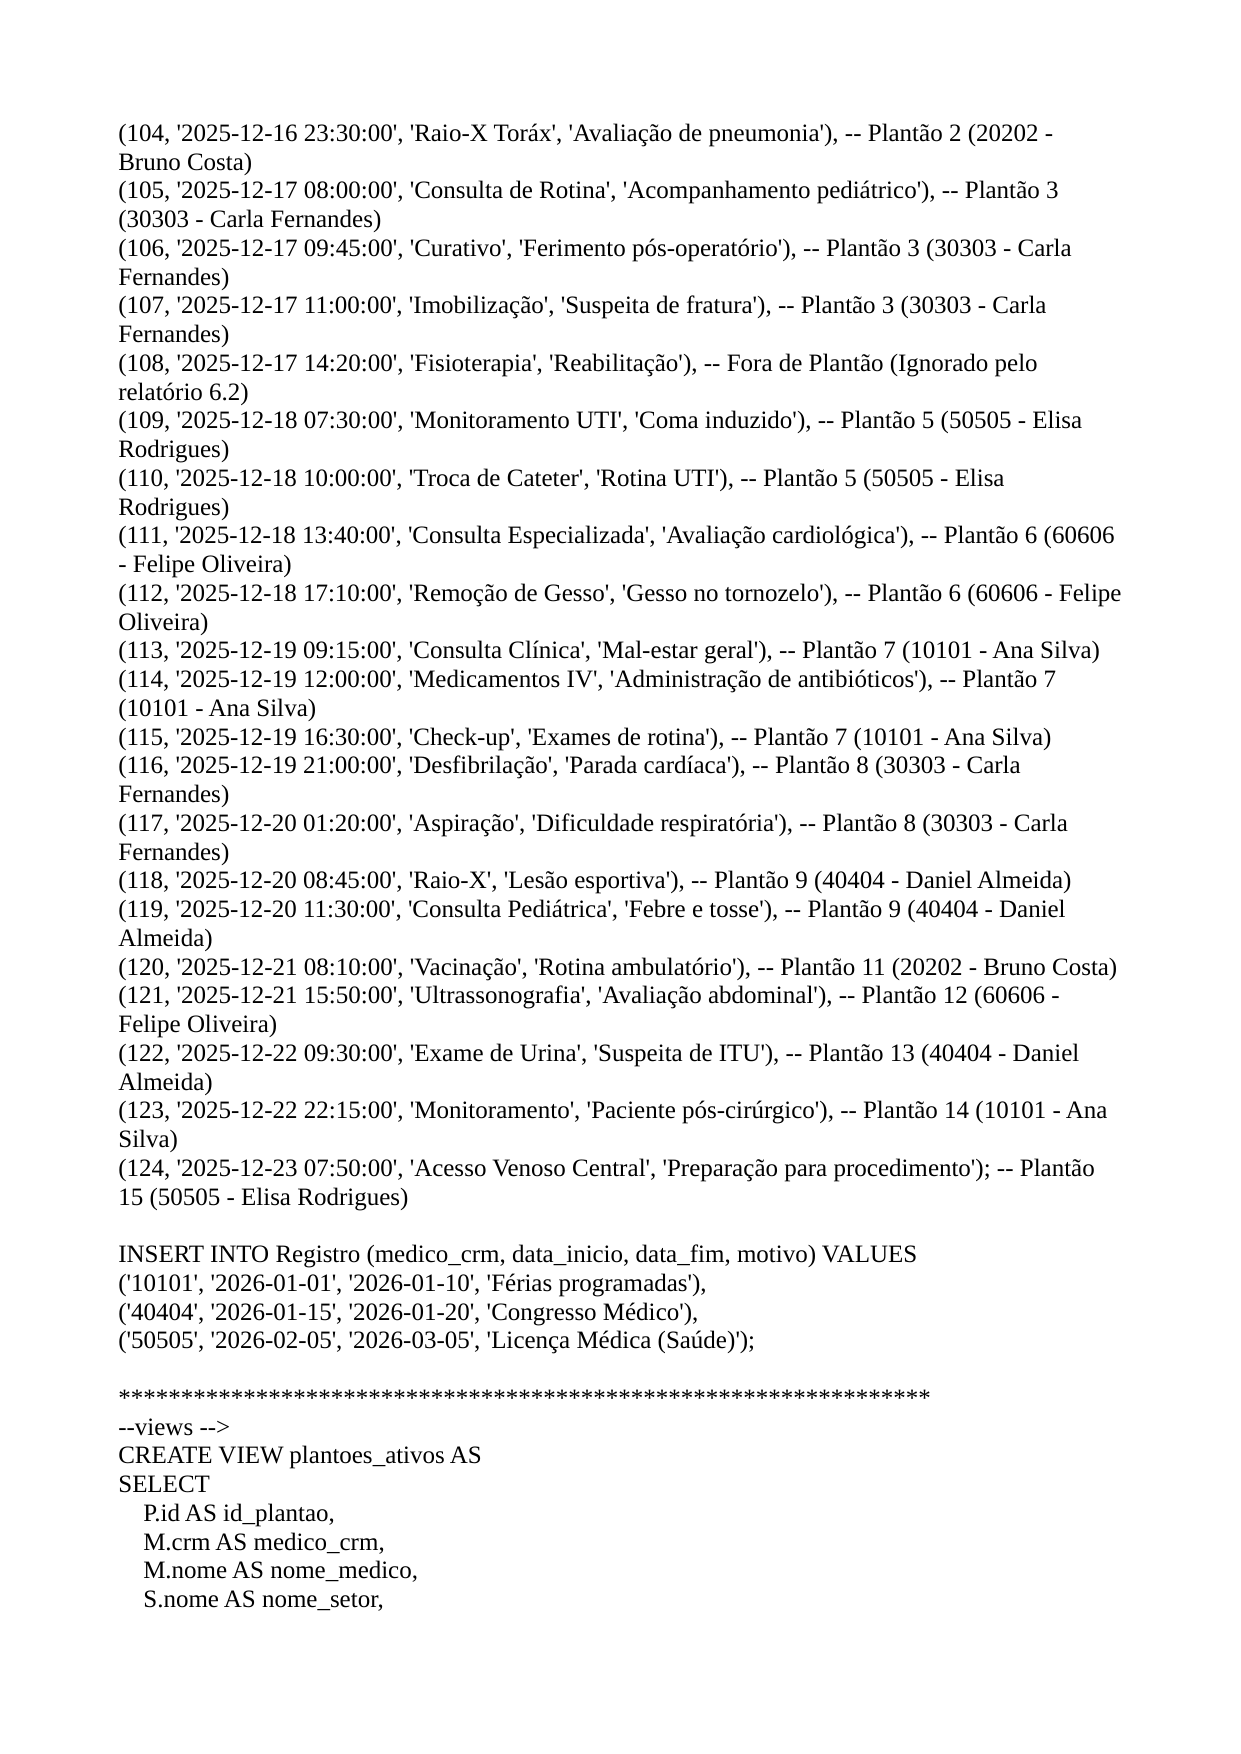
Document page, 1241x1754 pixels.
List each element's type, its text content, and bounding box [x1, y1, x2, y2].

text (111, '2025-12-18 13:40:00', 'Consulta Especializada', 'Avaliação cardiológica'), -- Plantão 6 (60606 - Felipe Oliveira) [118, 521, 1122, 578]
text (119, '2025-12-20 11:30:00', 'Consulta Pediátrica', 'Febre e tosse'), -- Plantão 9 (40404 - Daniel Almeida) [118, 894, 1122, 952]
text M.crm AS medico_crm, [118, 1527, 1122, 1556]
text ('50505', '2026-02-05', '2026-03-05', 'Licença Médica (Saúde)'); [118, 1326, 1122, 1354]
text (120, '2025-12-21 08:10:00', 'Vacinação', 'Rotina ambulatório'), -- Plantão 11 (20202 - Bruno Costa) [118, 952, 1122, 981]
text (105, '2025-12-17 08:00:00', 'Consulta de Rotina', 'Acompanhamento pediátrico'), -- Plantão 3 (30303 - Carla Fernandes) [118, 176, 1122, 233]
text ('10101', '2026-01-01', '2026-01-10', 'Férias programadas'), [118, 1268, 1122, 1297]
text (124, '2025-12-23 07:50:00', 'Acesso Venoso Central', 'Preparação para procedimento'); -- Plantão 15 (50505 - Elisa Rodrigues) [118, 1153, 1122, 1211]
text (113, '2025-12-19 09:15:00', 'Consulta Clínica', 'Mal-estar geral'), -- Plantão 7 (10101 - Ana Silva) [118, 636, 1122, 664]
text (122, '2025-12-22 09:30:00', 'Exame de Urina', 'Suspeita de ITU'), -- Plantão 13 (40404 - Daniel Almeida) [118, 1038, 1122, 1096]
text (107, '2025-12-17 11:00:00', 'Imobilização', 'Suspeita de fratura'), -- Plantão 3 (30303 - Carla Fernandes) [118, 291, 1122, 348]
text (115, '2025-12-19 16:30:00', 'Check-up', 'Exames de rotina'), -- Plantão 7 (10101 - Ana Silva) [118, 722, 1122, 751]
text (109, '2025-12-18 07:30:00', 'Monitoramento UTI', 'Coma induzido'), -- Plantão 5 (50505 - Elisa Rodrigues) [118, 406, 1122, 463]
text (121, '2025-12-21 15:50:00', 'Ultrassonografia', 'Avaliação abdominal'), -- Plantão 12 (60606 - Felipe Oliveira) [118, 981, 1122, 1038]
text (118, '2025-12-20 08:45:00', 'Raio-X', 'Lesão esportiva'), -- Plantão 9 (40404 - Daniel Almeida) [118, 866, 1122, 894]
text (114, '2025-12-19 12:00:00', 'Medicamentos IV', 'Administração de antibióticos'), -- Plantão 7 (10101 - Ana Silva) [118, 664, 1122, 722]
text CREATE VIEW plantoes_ativos AS [118, 1441, 1122, 1469]
text M.nome AS nome_medico, [118, 1556, 1122, 1584]
text ***************************************************************** [118, 1383, 1122, 1412]
text (110, '2025-12-18 10:00:00', 'Troca de Cateter', 'Rotina UTI'), -- Plantão 5 (50505 - Elisa Rodrigues) [118, 463, 1122, 521]
text INSERT INTO Registro (medico_crm, data_inicio, data_fim, motivo) VALUES [118, 1239, 1122, 1268]
text (123, '2025-12-22 22:15:00', 'Monitoramento', 'Paciente pós-cirúrgico'), -- Plantão 14 (10101 - Ana Silva) [118, 1096, 1122, 1153]
text (104, '2025-12-16 23:30:00', 'Raio-X Toráx', 'Avaliação de pneumonia'), -- Plantão 2 (20202 - Bruno Costa) [118, 118, 1122, 176]
text (108, '2025-12-17 14:20:00', 'Fisioterapia', 'Reabilitação'), -- Fora de Plantão (Ignorado pelo relatório 6.2) [118, 348, 1122, 406]
text (116, '2025-12-19 21:00:00', 'Desfibrilação', 'Parada cardíaca'), -- Plantão 8 (30303 - Carla Fernandes) [118, 751, 1122, 808]
text (106, '2025-12-17 09:45:00', 'Curativo', 'Ferimento pós-operatório'), -- Plantão 3 (30303 - Carla Fernandes) [118, 233, 1122, 291]
text S.nome AS nome_setor, [118, 1584, 1122, 1613]
text (117, '2025-12-20 01:20:00', 'Aspiração', 'Dificuldade respiratória'), -- Plantão 8 (30303 - Carla Fernandes) [118, 808, 1122, 866]
text --views --> [118, 1412, 1122, 1441]
text ('40404', '2026-01-15', '2026-01-20', 'Congresso Médico'), [118, 1297, 1122, 1326]
text P.id AS id_plantao, [118, 1498, 1122, 1527]
text (112, '2025-12-18 17:10:00', 'Remoção de Gesso', 'Gesso no tornozelo'), -- Plantão 6 (60606 - Felipe Oliveira) [118, 578, 1122, 636]
text SELECT [118, 1469, 1122, 1498]
